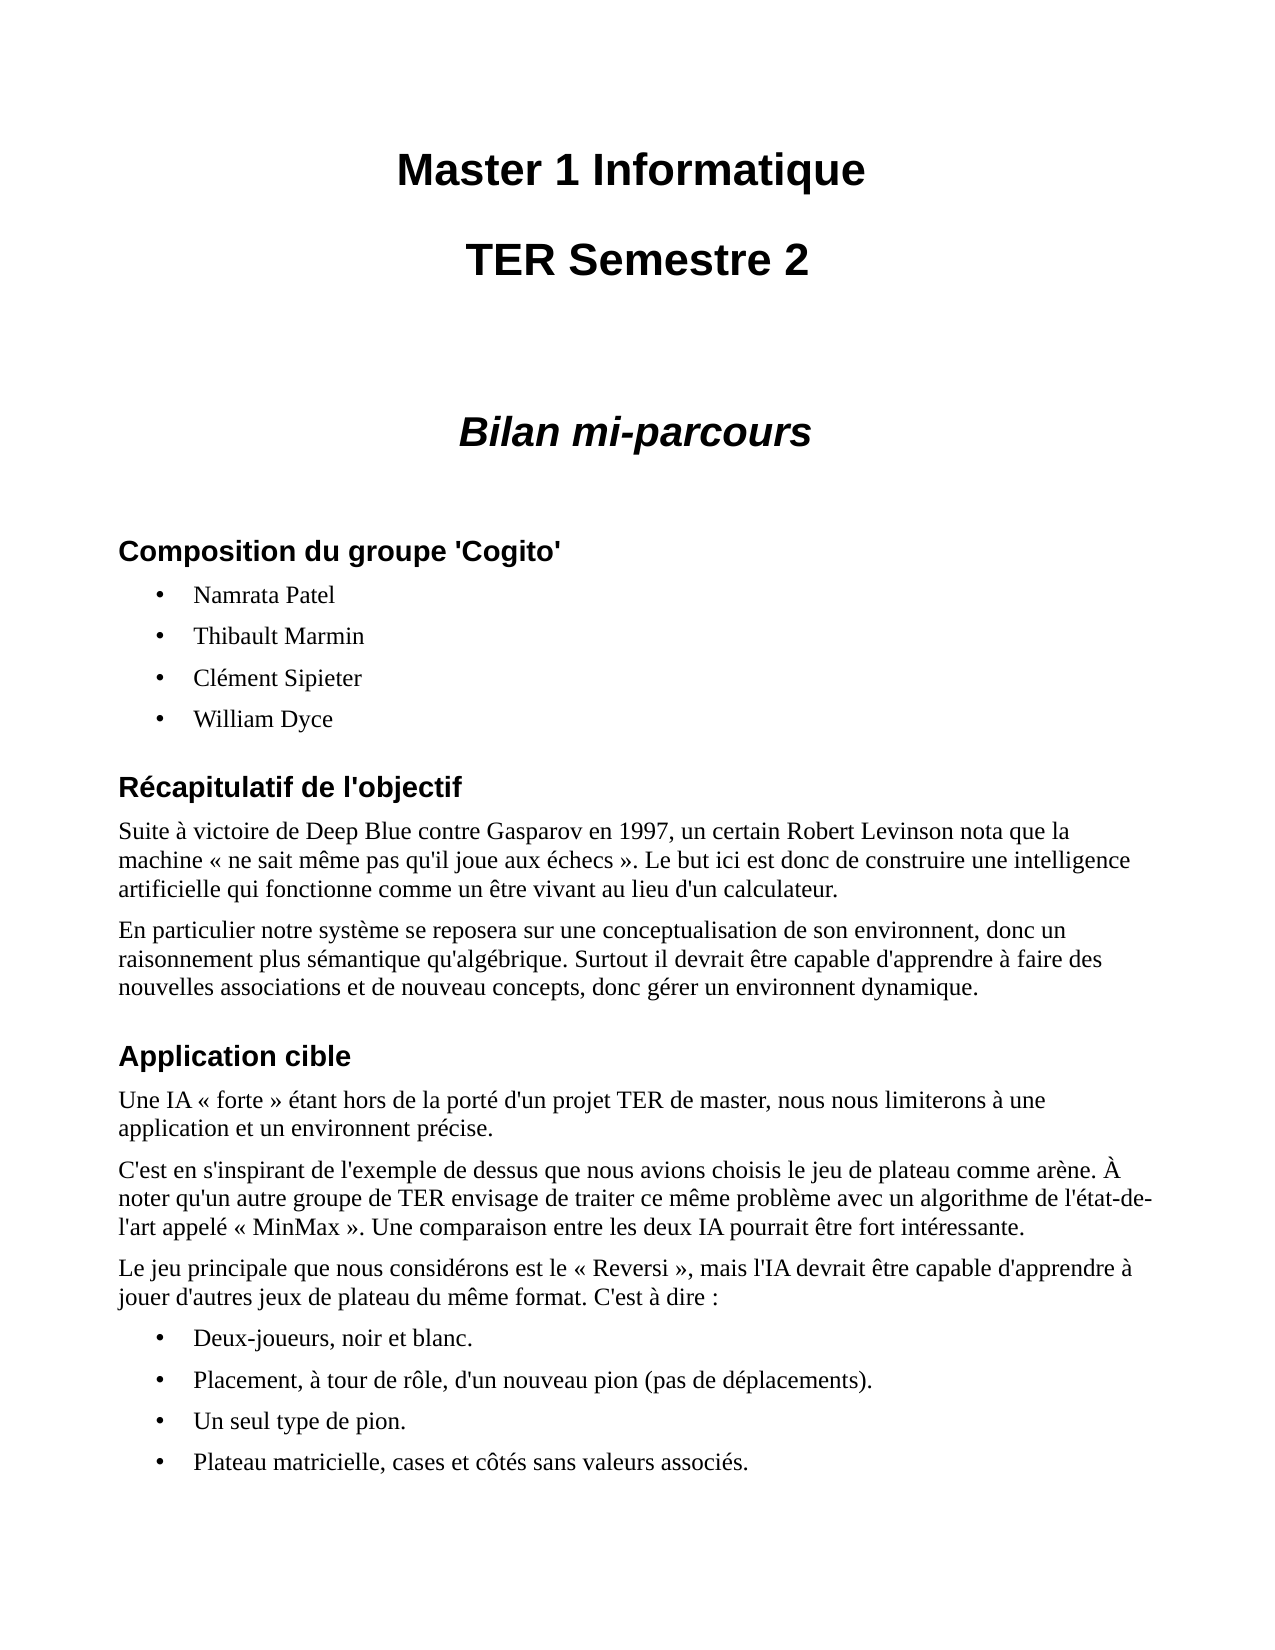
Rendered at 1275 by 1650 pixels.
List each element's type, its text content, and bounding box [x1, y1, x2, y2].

list William Dyce [156, 704, 1157, 733]
list Deux-joueurs, noir et blanc. [156, 1323, 1157, 1352]
text Le jeu principale que nous considérons est le « Reversi », mais l'IA devrait être capable d'apprendre à jouer d'autres jeux de plateau du même format. C'est à dire : [118, 1253, 1157, 1311]
list Plateau matricielle, cases et côtés sans valeurs associés. [156, 1447, 1157, 1476]
subtitle Composition du groupe 'Cogito' [118, 534, 1157, 568]
text Une IA « forte » étant hors de la porté d'un projet TER de master, nous nous limiterons à une application et un environnent précise. [118, 1085, 1157, 1142]
text En particulier notre système se reposera sur une conceptualisation de son environnent, donc un raisonnement plus sémantique qu'algébrique. Surtout il devrait être capable d'apprendre à faire des nouvelles associations et de nouveau concepts, donc gérer un environnent dynamique. [118, 915, 1157, 1001]
list Clément Sipieter [156, 663, 1157, 691]
list Un seul type de pion. [156, 1406, 1157, 1435]
list Namrata Patel [156, 580, 1157, 609]
text C'est en s'inspirant de l'exemple de dessus que nous avions choisis le jeu de plateau comme arène. À noter qu'un autre groupe de TER envisage de traiter ce même problème avec un algorithme de l'état-de-l'art appelé « MinMax ». Une comparaison entre les deux IA pourrait être fort intéressante. [118, 1155, 1157, 1241]
subtitle Master 1 Informatique [118, 143, 1157, 195]
subtitle Application cible [118, 1039, 1157, 1072]
list Thibault Marmin [156, 621, 1157, 650]
subtitle TER semestre 2 [118, 233, 1157, 284]
text Suite à victoire de Deep Blue contre Gasparov en 1997, un certain Robert Levinson nota que la machine « ne sait même pas qu'il joue aux échecs ». Le but ici est donc de construire une intelligence artificielle qui fonctionne comme un être vivant au lieu d'un calculateur. [118, 816, 1157, 902]
list Placement, à tour de rôle, d'un nouveau pion (pas de déplacements). [156, 1365, 1157, 1393]
subtitle Bilan mi-parcours [118, 407, 1157, 455]
subtitle Récapitulatif de l'objectif [118, 770, 1157, 804]
